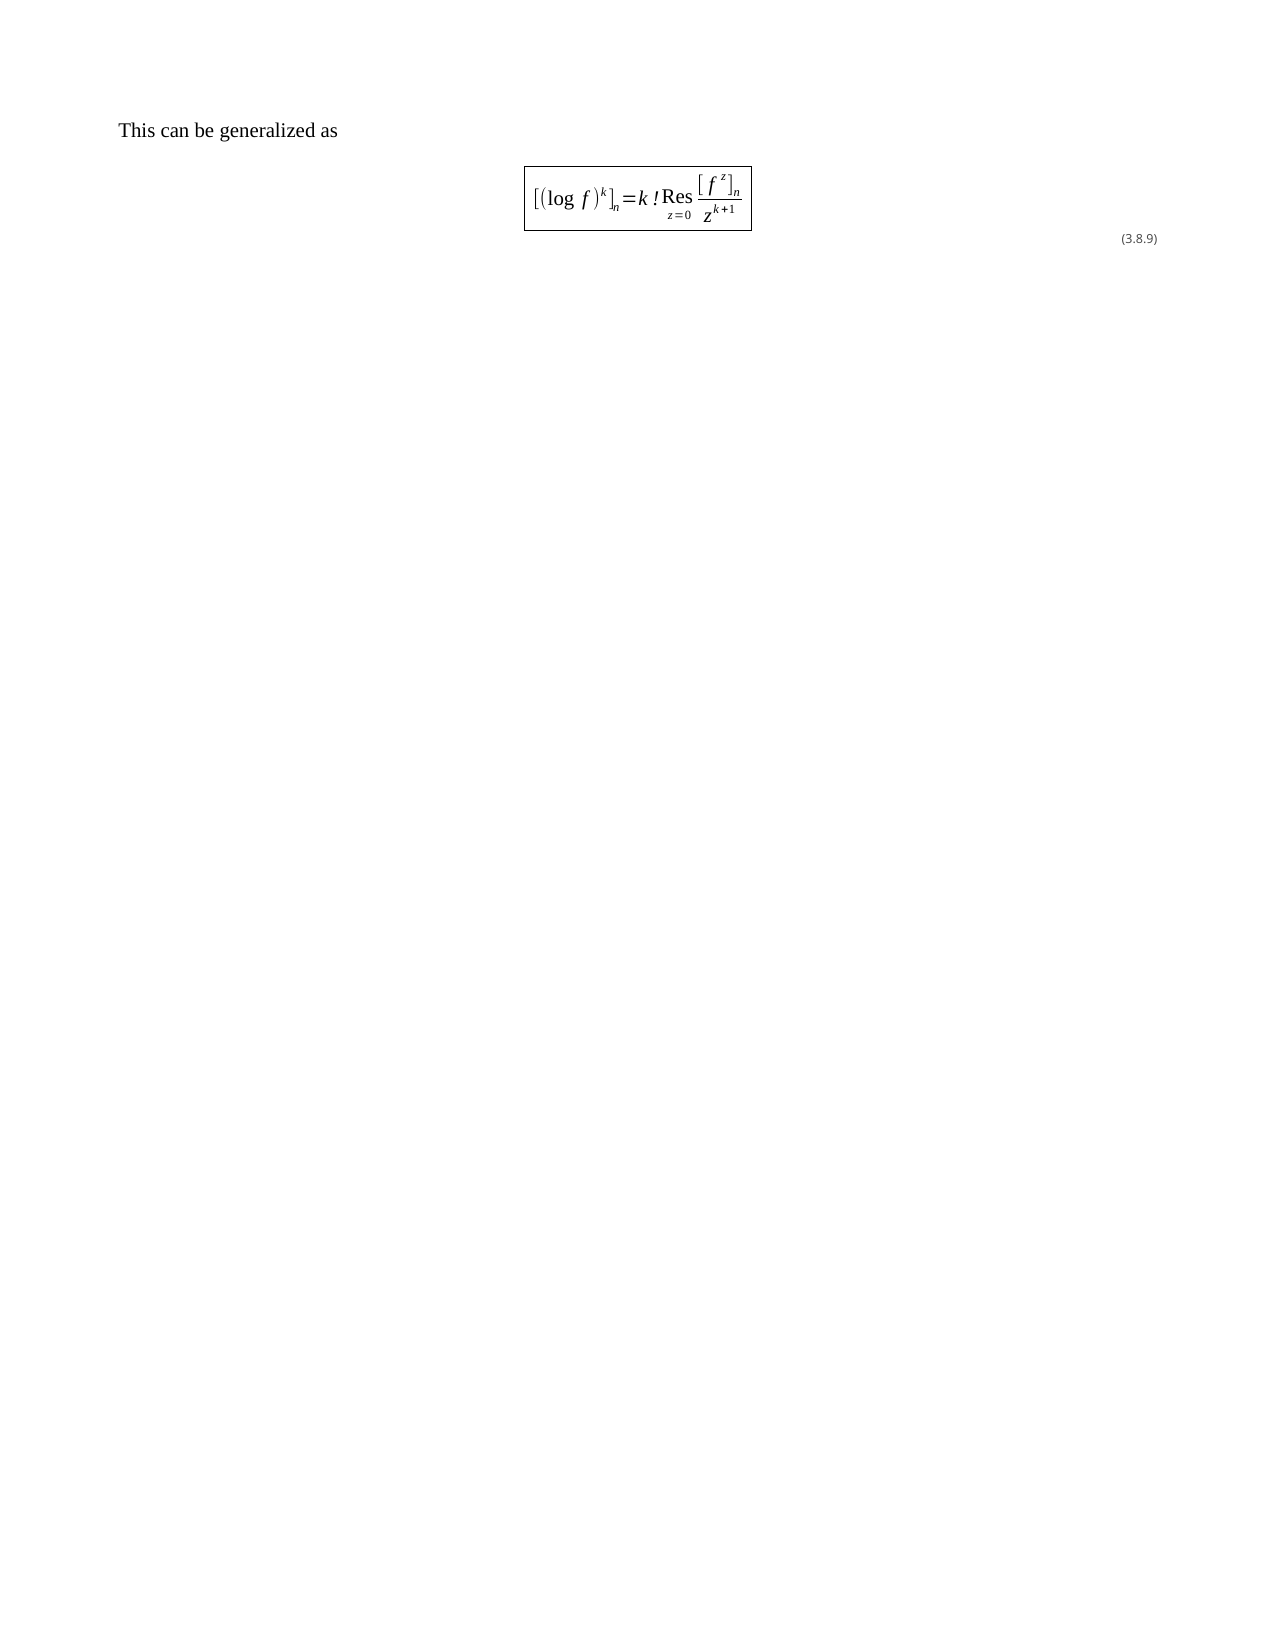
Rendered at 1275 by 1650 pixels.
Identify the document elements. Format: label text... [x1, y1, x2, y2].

text This can be generalized as [118, 118, 1157, 142]
text (3.8.9) [118, 231, 1157, 248]
